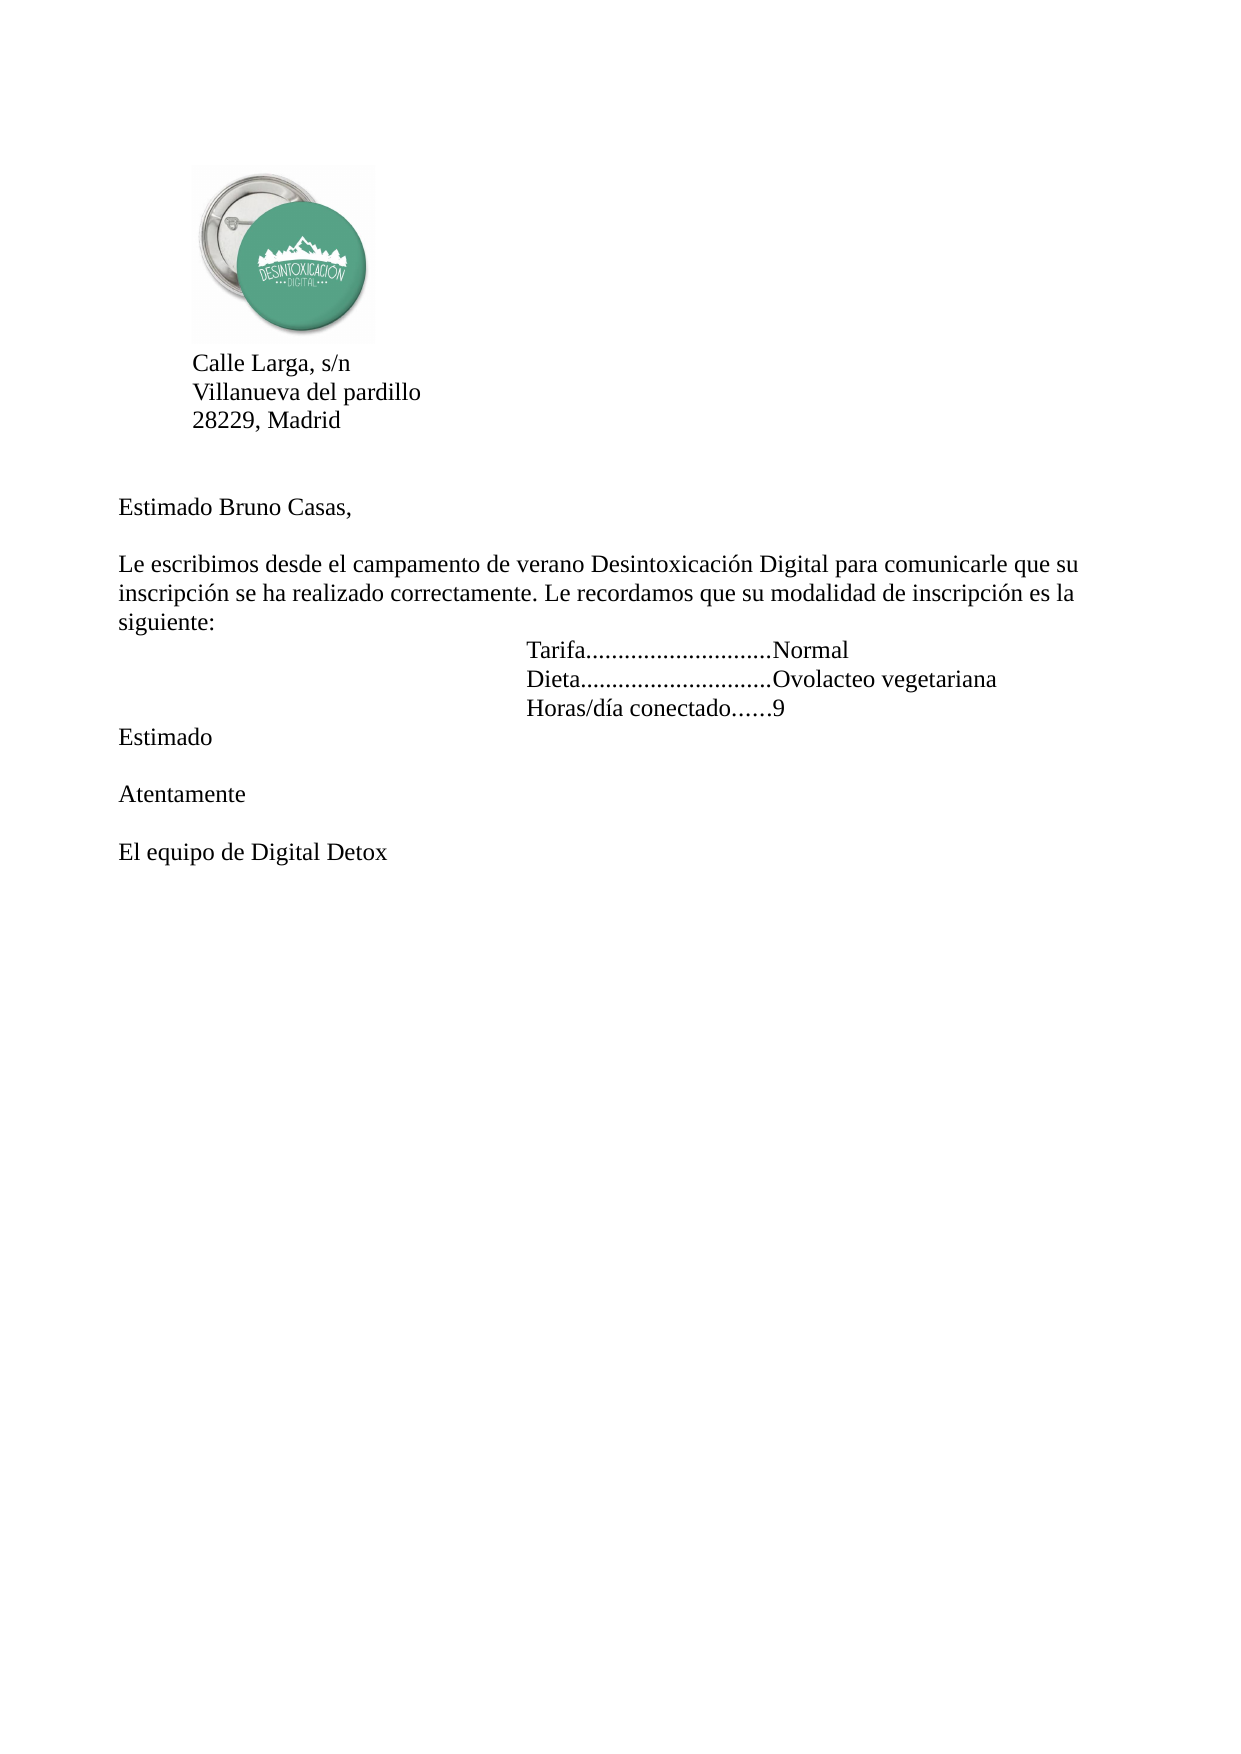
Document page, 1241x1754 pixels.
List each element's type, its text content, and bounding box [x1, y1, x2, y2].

text 28229, Madrid [118, 406, 1122, 434]
text Villanueva del pardillo [118, 377, 1122, 406]
text Tarifa Normal [118, 636, 1122, 664]
text Dieta Ovolacteo vegetariana [118, 664, 1122, 693]
text inscripción se ha realizado correctamente. Le recordamos que su modalidad de inscripción es la [118, 578, 1122, 607]
picture [191, 165, 376, 344]
text Calle Larga, s/n [118, 348, 1122, 377]
text Estimado Bruno Casas, [118, 492, 1122, 521]
text Atentamente [118, 779, 1122, 808]
text Horas/día conectado 9 [118, 693, 1122, 722]
text Estimado [118, 722, 1122, 751]
text Le escribimos desde el campamento de verano Desintoxicación Digital para comunicarle que su [118, 549, 1122, 578]
text siguiente: [118, 607, 1122, 636]
text El equipo de Digital Detox [118, 837, 1122, 866]
